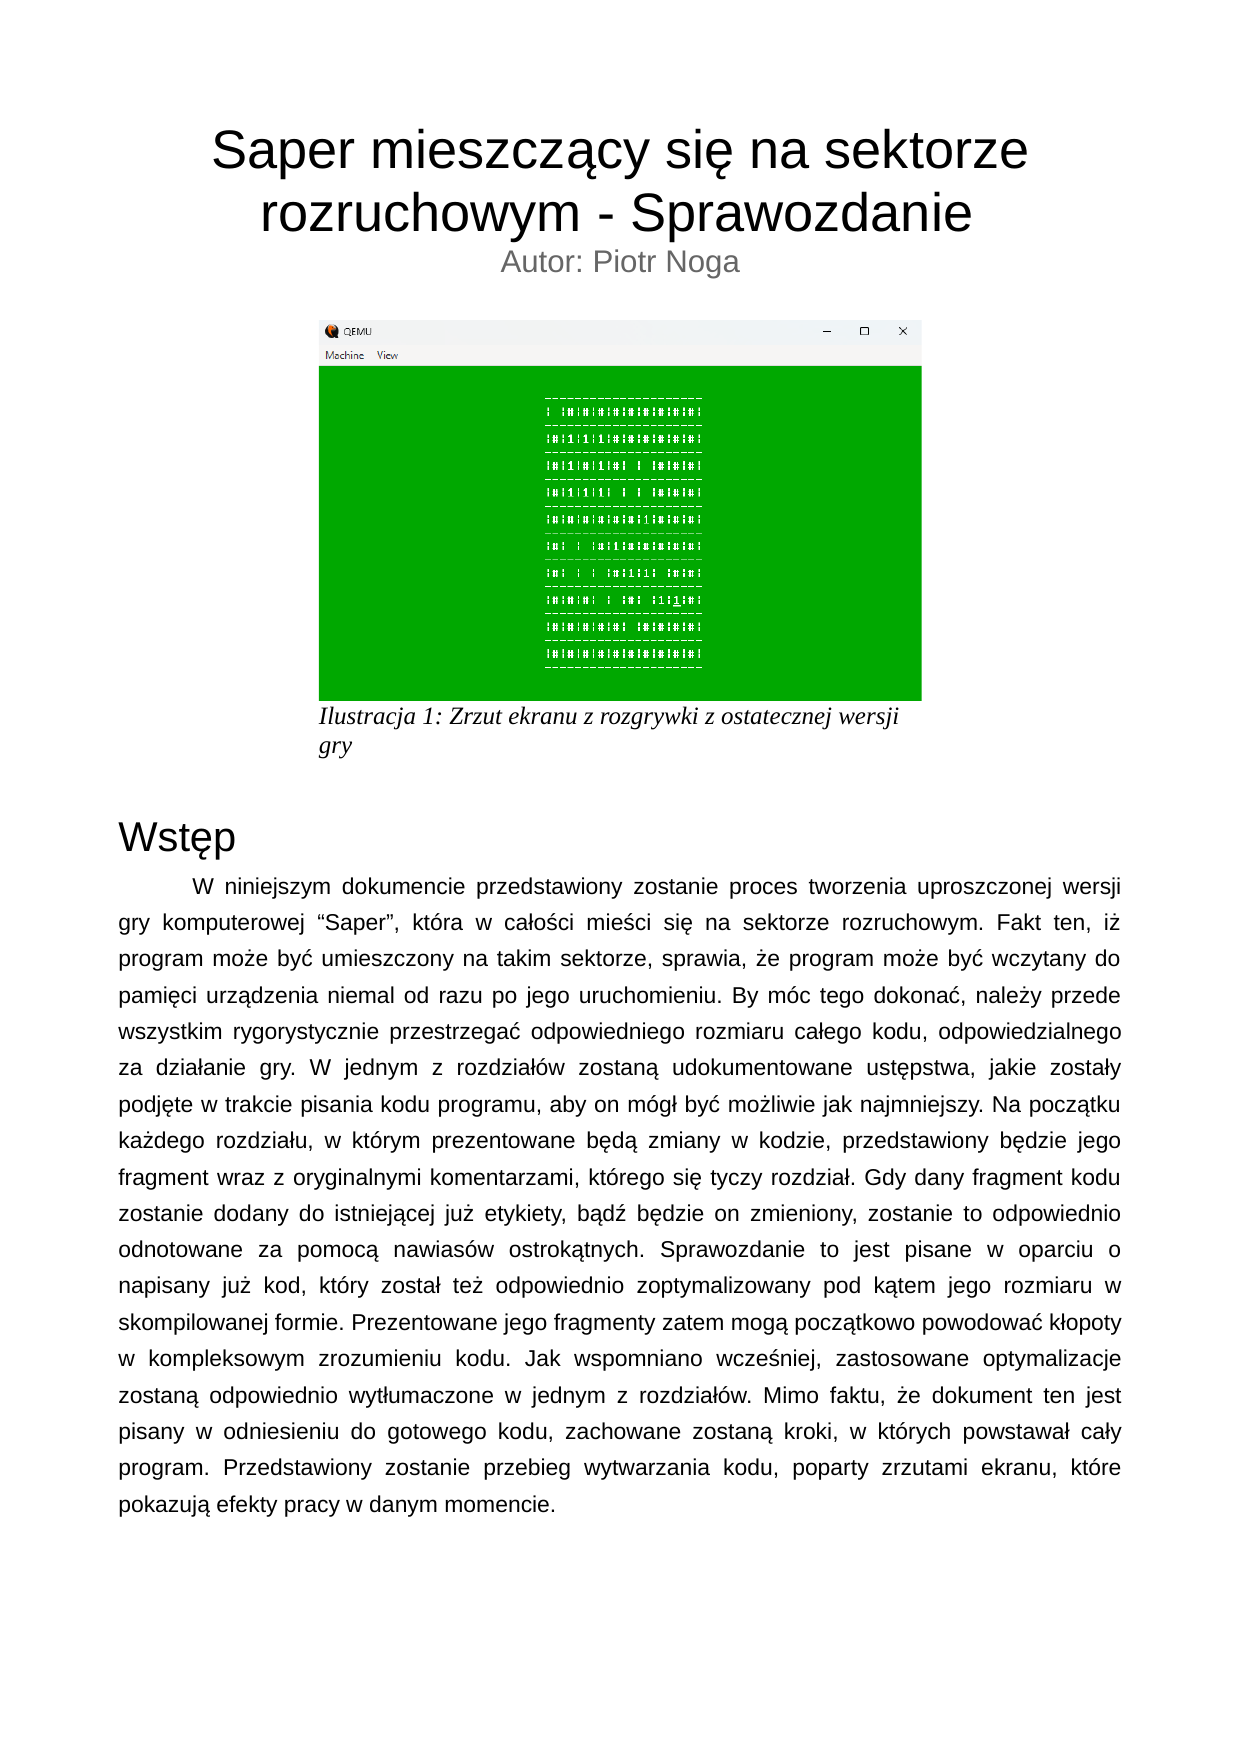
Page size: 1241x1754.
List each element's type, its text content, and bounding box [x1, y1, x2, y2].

picture [318, 320, 922, 701]
text Saper mieszczący się na sektorze rozruchowym - Sprawozdanie [118, 118, 1122, 243]
text Autor: Piotr Noga [118, 243, 1122, 279]
text W niniejszym dokumencie przedstawiony zostanie proces tworzenia uproszczonej wersji gry komputerowej “Saper”, która w całości mieści się na sektorze rozruchowym. Fakt ten, iż program może być umieszczony na takim sektorze, sprawia, że program może być wczytany do pamięci urządzenia niemal od razu po jego uruchomieniu. By móc tego dokonać, należy przede wszystkim rygorystycznie przestrzegać odpowiedniego rozmiaru całego kodu, odpowiedzialnego za działanie gry. W jednym z rozdziałów zostaną udokumentowane ustępstwa, jakie zostały podjęte w trakcie pisania kodu programu, aby on mógł być możliwie jak najmniejszy. Na początku każdego rozdziału, w którym prezentowane będą zmiany w kodzie, przedstawiony będzie jego fragment wraz z oryginalnymi komentarzami, którego się tyczy rozdział. Gdy dany fragment kodu zostanie dodany do istniejącej już etykiety, bądź będzie on zmieniony, zostanie to odpowiednio odnotowane za pomocą nawiasów ostrokątnych. Sprawozdanie to jest pisane w oparciu o napisany już kod, który został też odpowiednio zoptymalizowany pod kątem jego rozmiaru w skompilowanej formie. Prezentowane jego fragmenty zatem mogą początkowo powodować kłopoty w kompleksowym zrozumieniu kodu. Jak wspomniano wcześniej, zastosowane optymalizacje zostaną odpowiednio wytłumaczone w jednym z rozdziałów. Mimo faktu, że dokument ten jest pisany w odniesieniu do gotowego kodu, zachowane zostaną kroki, w których powstawał cały program. Przedstawiony zostanie przebieg wytwarzania kodu, poparty zrzutami ekranu, które pokazują efekty pracy w danym momencie. [118, 873, 1122, 1517]
subtitle Wstęp [118, 812, 1122, 860]
text Ilustracja 1: Zrzut ekranu z rozgrywki z ostatecznej wersji gry [319, 701, 922, 758]
